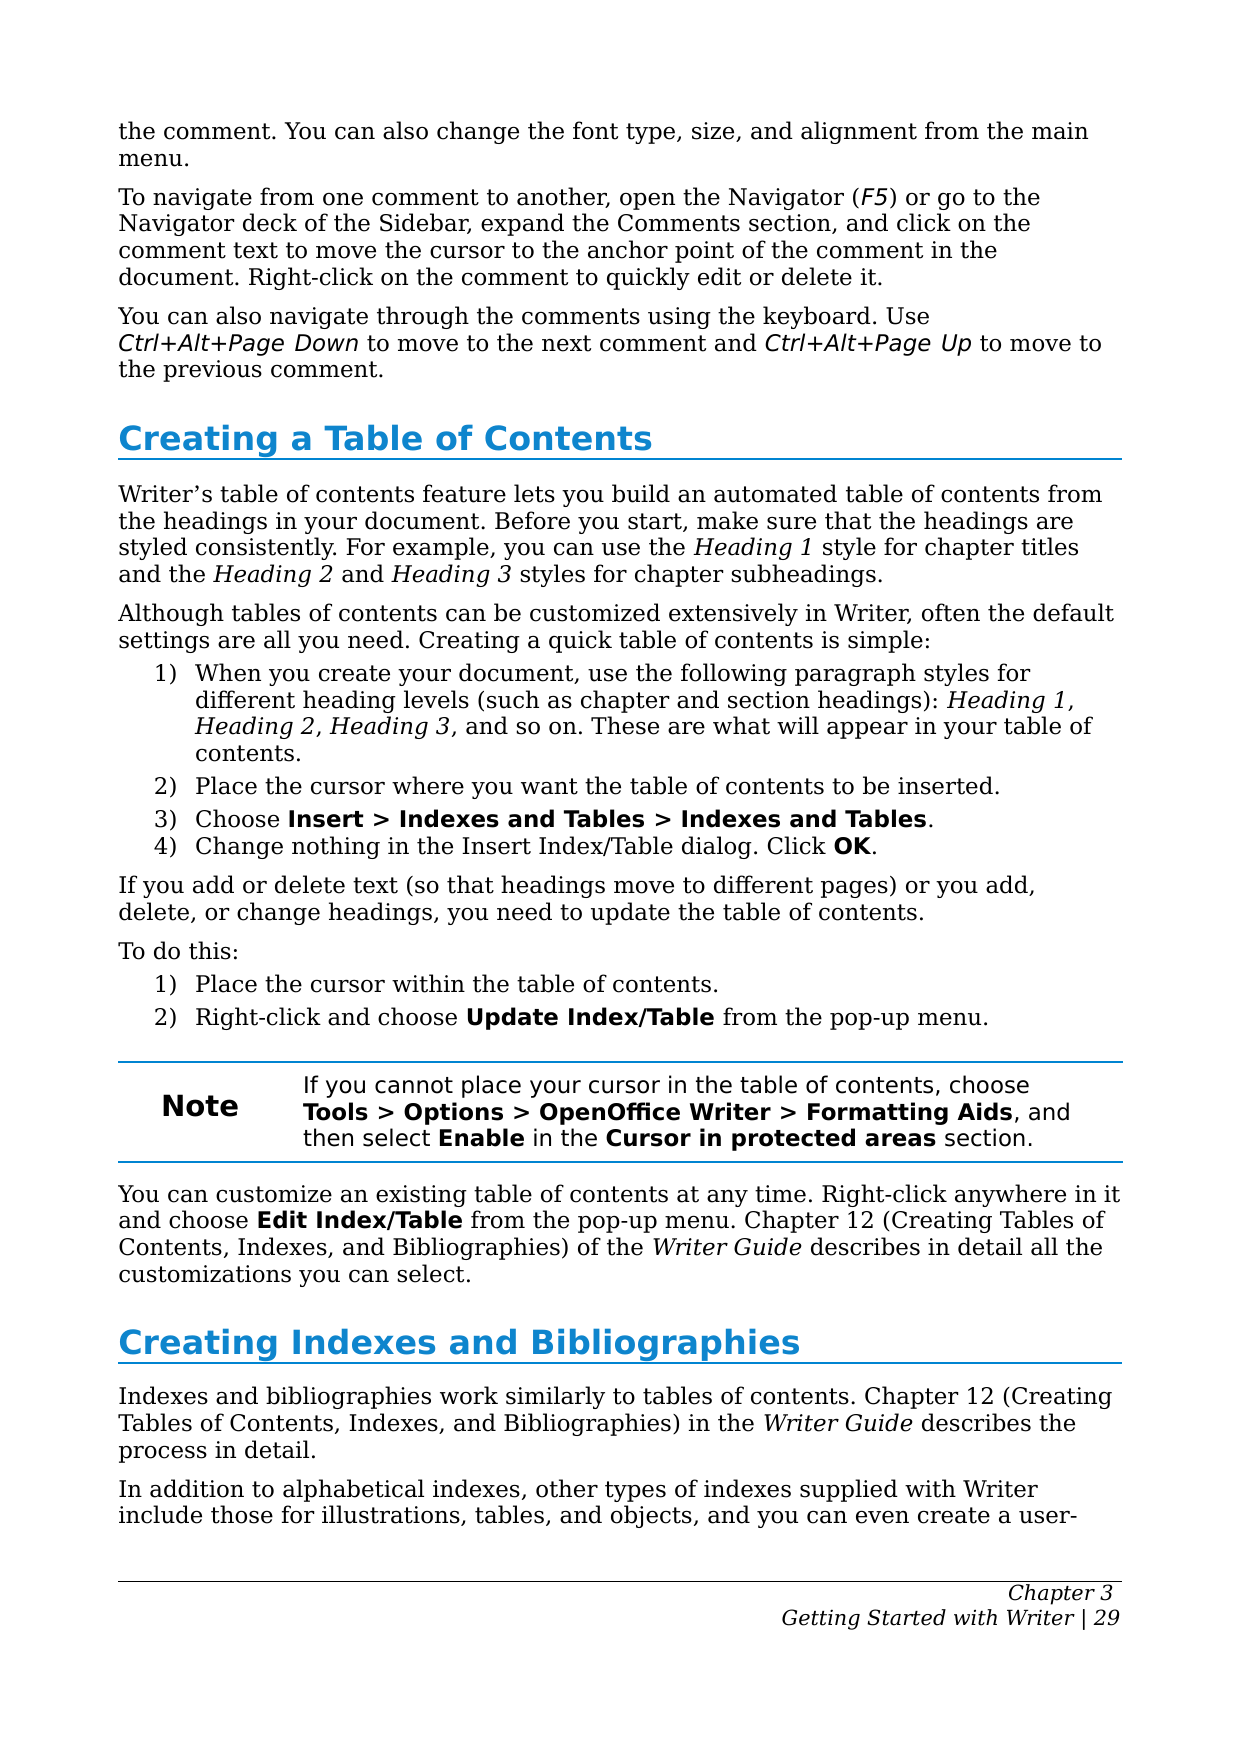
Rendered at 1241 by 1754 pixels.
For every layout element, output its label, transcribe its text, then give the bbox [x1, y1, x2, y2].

subtitle Creating Indexes and Bibliographies [118, 1324, 1122, 1362]
list Place the cursor where you want the table of contents to be inserted. [177, 773, 1122, 800]
list Change nothing in the Insert Index/Table dialog. Click OK. [177, 833, 1122, 859]
text the comment. You can also change the font type, size, and alignment from the main menu. [118, 118, 1122, 171]
text Writer’s table of contents feature lets you build an automated table of contents from the headings in your document. Before you start, make sure that the headings are styled consistently. For example, you can use the Heading 1 style for chapter titles and the Heading 2 and Heading 3 styles for chapter subheadings. [118, 479, 1122, 588]
text You can also navigate through the comments using the keyboard. Use Ctrl+Alt+Page Down to move to the next comment and Ctrl+Alt+Page Up to move to the previous comment. [118, 303, 1122, 383]
text Indexes and bibliographies work similarly to tables of contents. Chapter 12 (Creating Tables of Contents, Indexes, and Bibliographies) in the Writer Guide describes the process in detail. [118, 1383, 1122, 1463]
list Although tables of contents can be customized extensively in Writer, often the default settings are all you need. Creating a quick table of contents is simple: [118, 600, 1122, 654]
text To navigate from one comment to another, open the Navigator (F5) or go to the Navigator deck of the Sidebar, expand the Comments section, and click on the comment text to move the cursor to the anchor point of the comment in the document. Right-click on the comment to quickly edit or delete it. [118, 184, 1122, 291]
list Choose Insert > Indexes and Tables > Indexes and Tables. [177, 806, 1122, 833]
subtitle Creating a Table of Contents [118, 419, 1122, 458]
list To do this: [118, 938, 1122, 964]
text In addition to alphabetical indexes, other types of indexes supplied with Writer include those for illustrations, tables, and objects, and you can even create a user- [118, 1476, 1122, 1529]
table_header Note [118, 1063, 281, 1161]
list Place the cursor within the table of contents. [177, 971, 1122, 998]
list When you create your document, use the following paragraph styles for different heading levels (such as chapter and section headings): Heading 1, Heading 2, Heading 3, and so on. These are what will appear in your table of contents. [177, 660, 1122, 767]
text You can customize an existing table of contents at any time. Right-click anywhere in it and choose Edit Index/Table from the pop-up menu. Chapter 12 (Creating Tables of Contents, Indexes, and Bibliographies) of the Writer Guide describes in detail all the customizations you can select. [118, 1181, 1122, 1287]
table_header If you cannot place your cursor in the table of contents, choose Tools > Options > OpenOffice Writer > Formatting Aids, and then select Enable in the Cursor in protected areas section. [281, 1063, 1122, 1161]
list Right-click and choose Update Index/Table from the pop-up menu. [177, 1004, 1122, 1031]
text If you add or delete text (so that headings move to different pages) or you add, delete, or change headings, you need to update the table of contents. [118, 872, 1122, 925]
